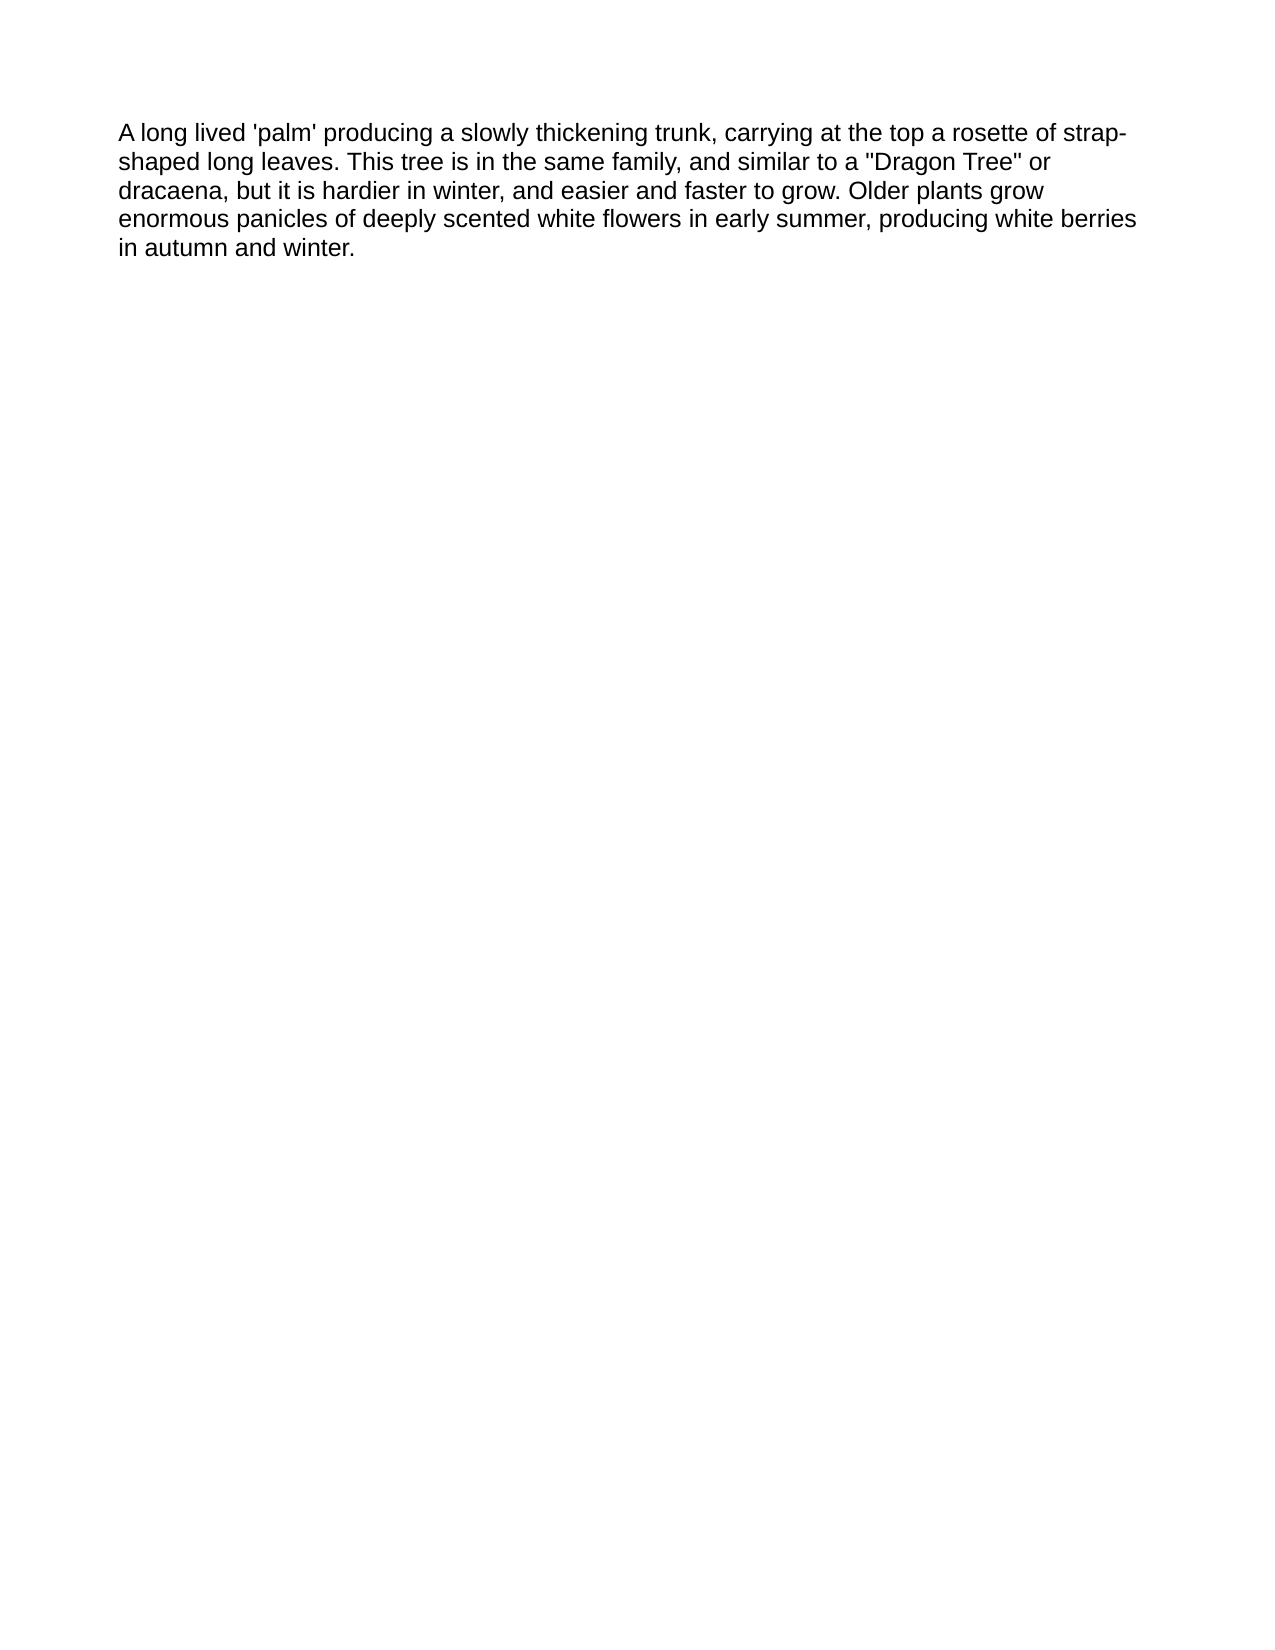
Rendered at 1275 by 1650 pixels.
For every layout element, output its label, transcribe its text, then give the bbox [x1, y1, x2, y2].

text A long lived 'palm' producing a slowly thickening trunk, carrying at the top a rosette of strap-shaped long leaves. This tree is in the same family, and similar to a "Dragon Tree" or dracaena, but it is hardier in winter, and easier and faster to grow. Older plants grow enormous panicles of deeply scented white flowers in early summer, producing white berries in autumn and winter. [118, 118, 1157, 262]
